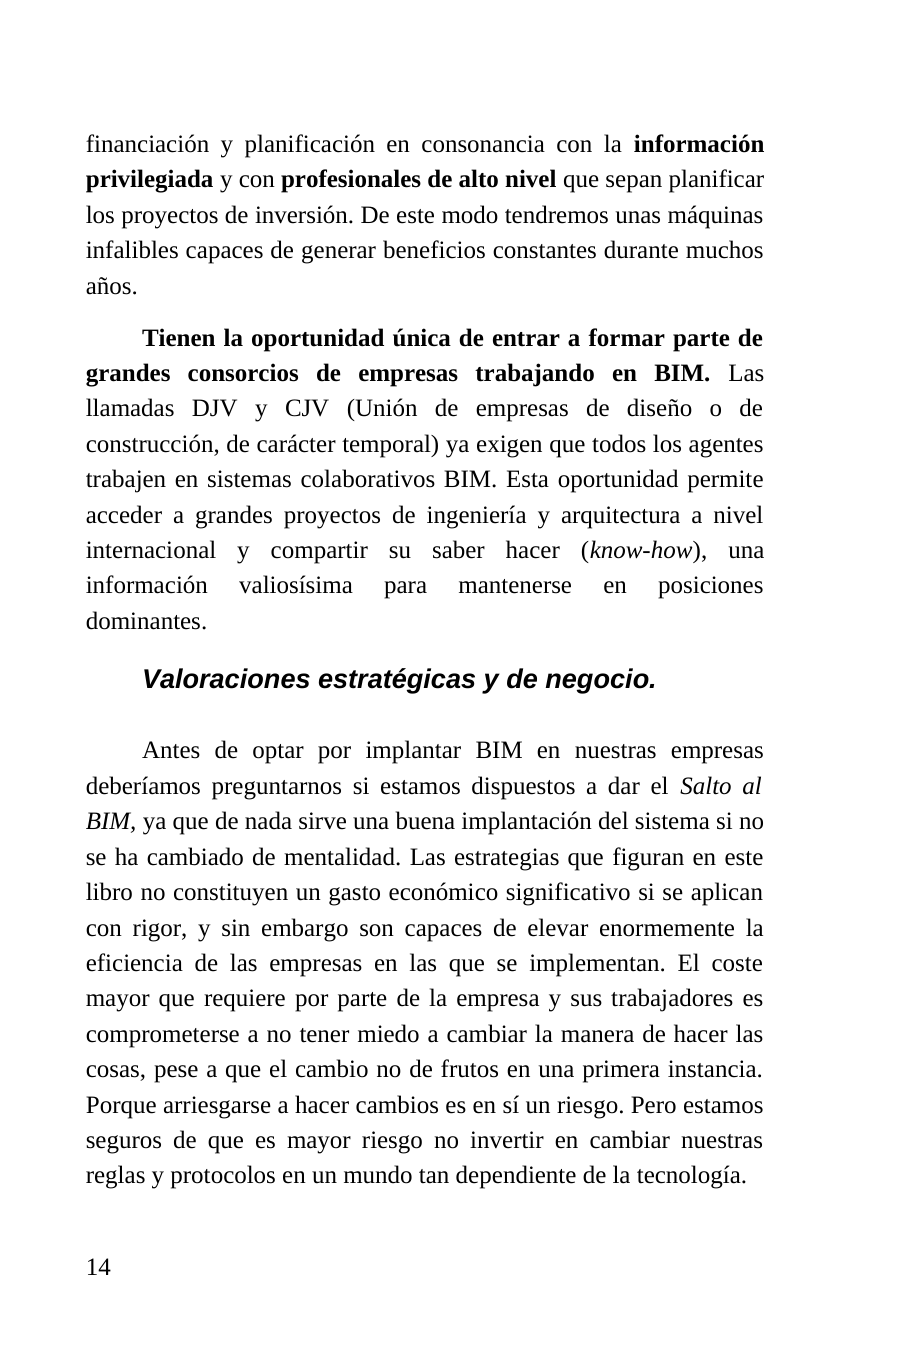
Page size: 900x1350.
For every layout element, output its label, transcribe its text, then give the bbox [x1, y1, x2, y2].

text Tienen la oportunidad única de entrar a formar parte de grandes consorcios de empresas trabajando en BIM. Las llamadas DJV y CJV (Unión de empresas de diseño o de construcción, de carácter temporal) ya exigen que todos los agentes trabajen en sistemas colaborativos BIM. Esta oportunidad permite acceder a grandes proyectos de ingeniería y arquitectura a nivel internacional y compartir su saber hacer (know-how), una información valiosísima para mantenerse en posiciones dominantes. [86, 318, 764, 636]
subtitle Valoraciones estratégicas y de negocio. [86, 663, 764, 694]
text financiación y planificación en consonancia con la información privilegiada y con profesionales de alto nivel que sepan planificar los proyectos de inversión. De este modo tendremos unas máquinas infalibles capaces de generar beneficios constantes durante muchos años. [86, 124, 764, 301]
text Antes de optar por implantar BIM en nuestras empresas deberíamos preguntarnos si estamos dispuestos a dar el Salto al BIM, ya que de nada sirve una buena implantación del sistema si no se ha cambiado de mentalidad. Las estrategias que figuran en este libro no constituyen un gasto económico significativo si se aplican con rigor, y sin embargo son capaces de elevar enormemente la eficiencia de las empresas en las que se implementan. El coste mayor que requiere por parte de la empresa y sus trabajadores es comprometerse a no tener miedo a cambiar la manera de hacer las cosas, pese a que el cambio no de frutos en una primera instancia. Porque arriesgarse a hacer cambios es en sí un riesgo. Pero estamos seguros de que es mayor riesgo no invertir en cambiar nuestras reglas y protocolos en un mundo tan dependiente de la tecnología. [86, 731, 764, 1191]
